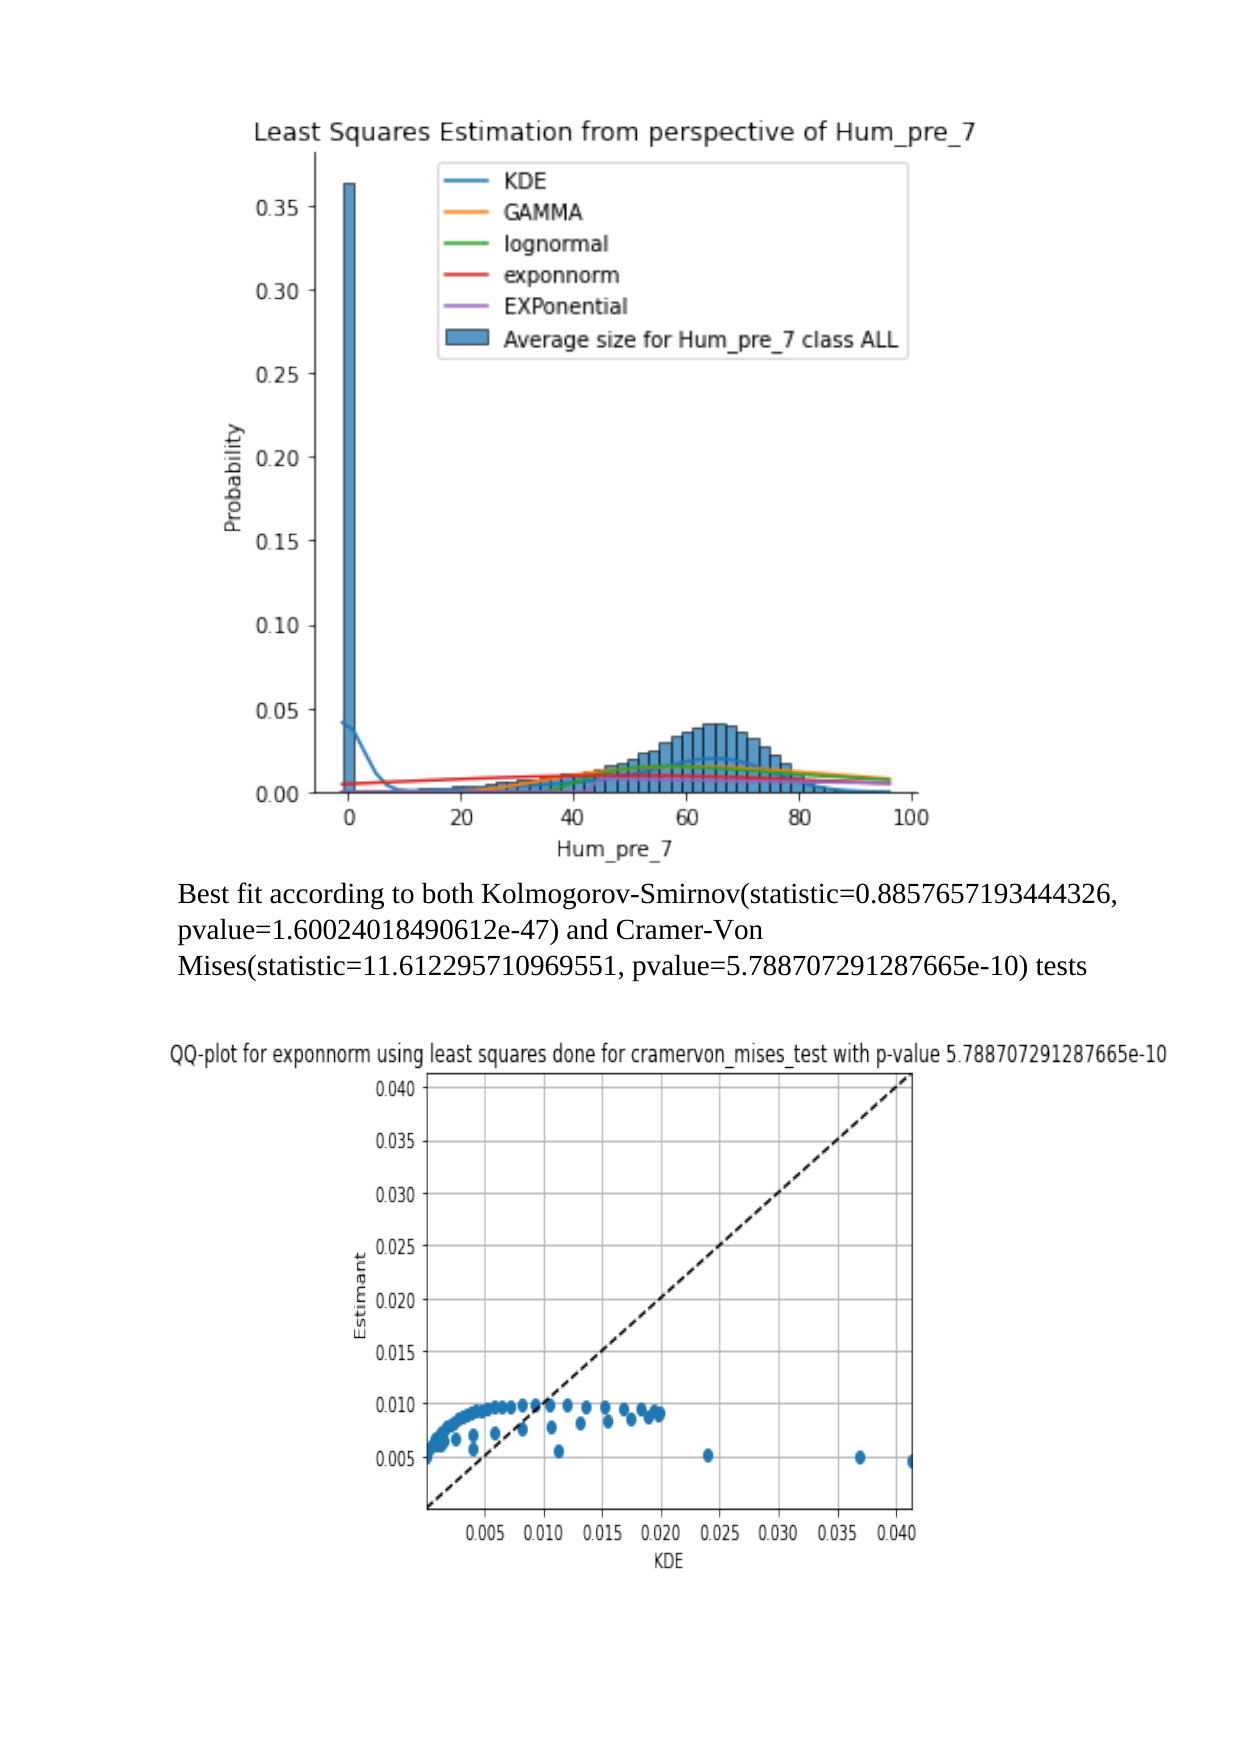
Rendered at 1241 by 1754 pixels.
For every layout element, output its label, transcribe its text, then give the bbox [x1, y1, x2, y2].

picture [160, 1029, 1177, 1585]
text Best fit according to both Kolmogorov-Smirnov(statistic=0.8857657193444326, pvalue=1.60024018490612e-47) and Cramer-Von Mises(statistic=11.612295710969551, pvalue=5.788707291287665e-10) tests [177, 118, 1152, 982]
picture [211, 107, 990, 874]
